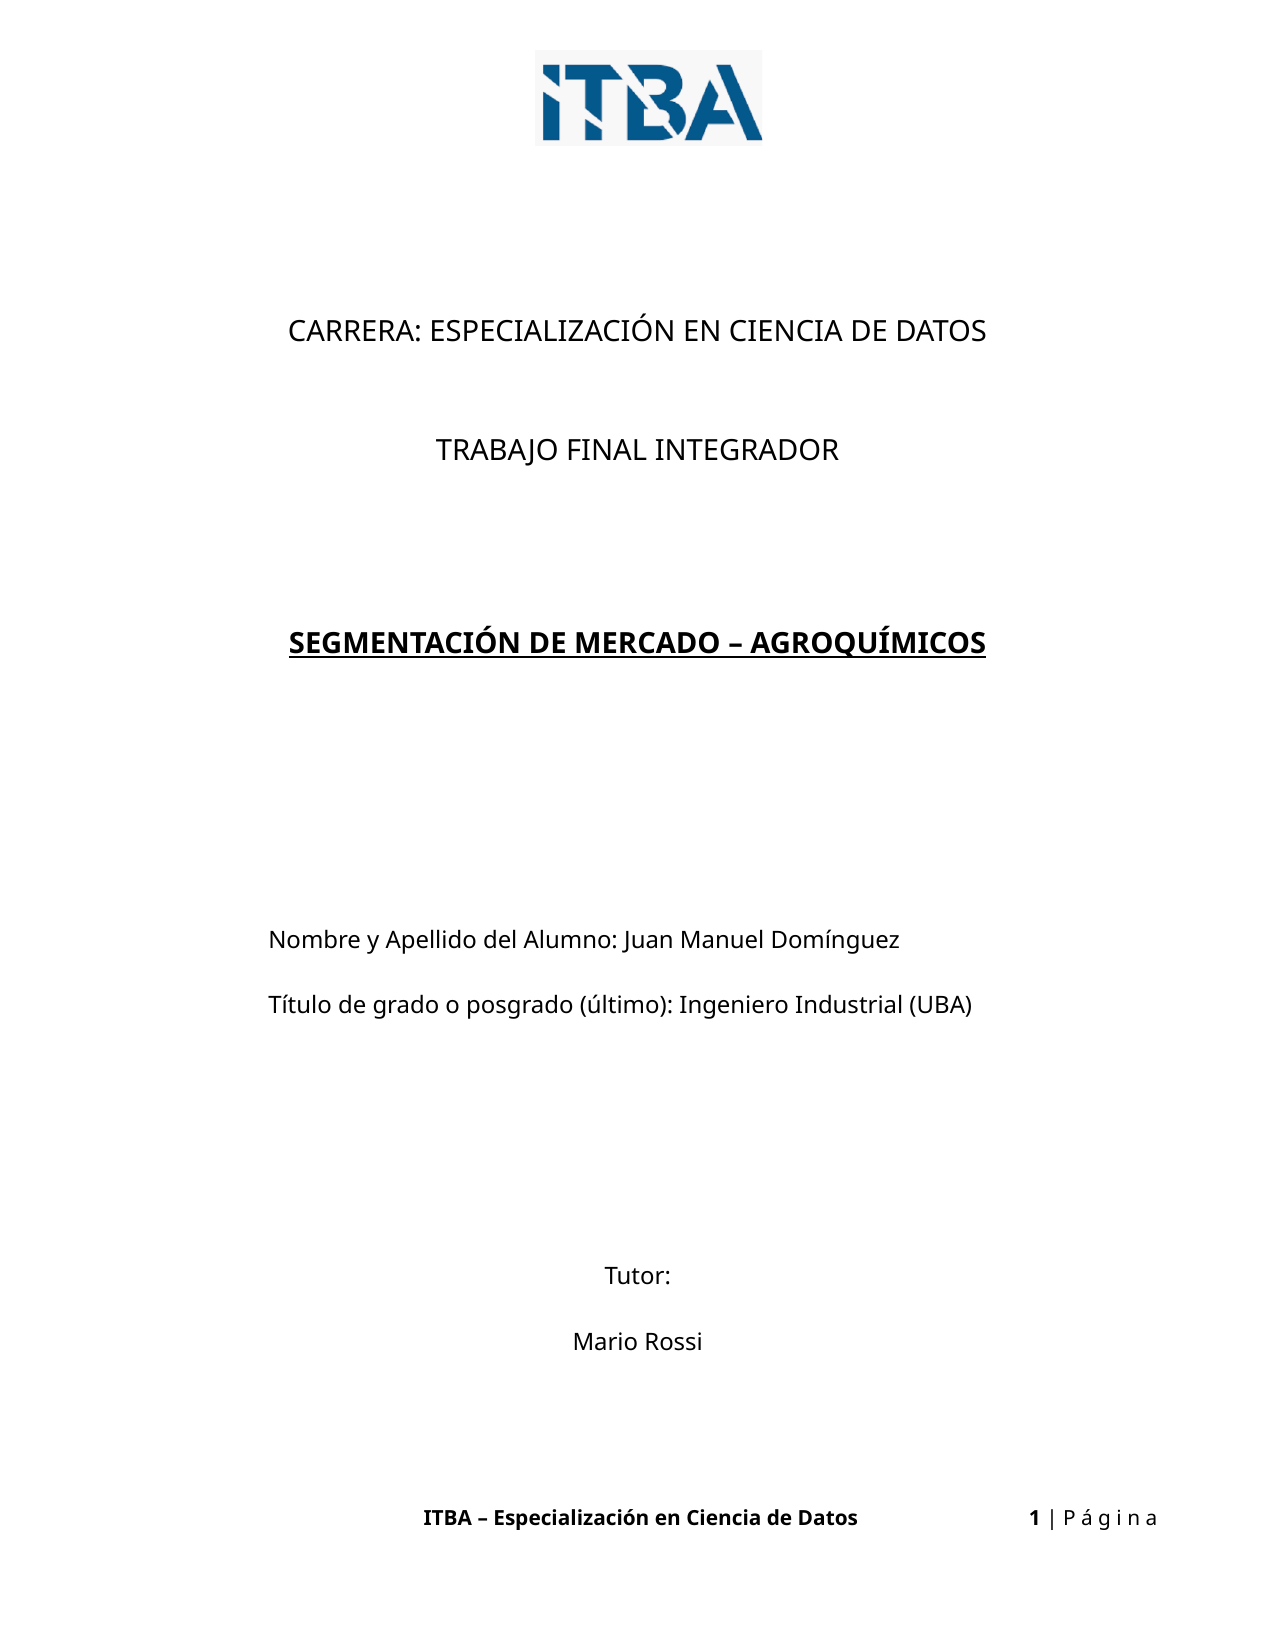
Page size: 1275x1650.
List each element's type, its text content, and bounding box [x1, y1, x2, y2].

text Tutor: [118, 1259, 1157, 1292]
text Nombre y Apellido del Alumno: Juan Manuel Domínguez [118, 923, 1157, 956]
text Título de grado o posgrado (último): Ingeniero Industrial (UBA) [118, 988, 1157, 1021]
text Mario Rossi [118, 1324, 1157, 1357]
text CARRERA: ESPECIALIZACIÓN EN CIENCIA DE DATOS [118, 311, 1157, 350]
text TRABAJO FINAL INTEGRADOR [118, 429, 1157, 469]
text SEGMENTACIÓN DE MERCADO – AGROQUÍMICOS [118, 622, 1157, 662]
picture [535, 50, 763, 146]
